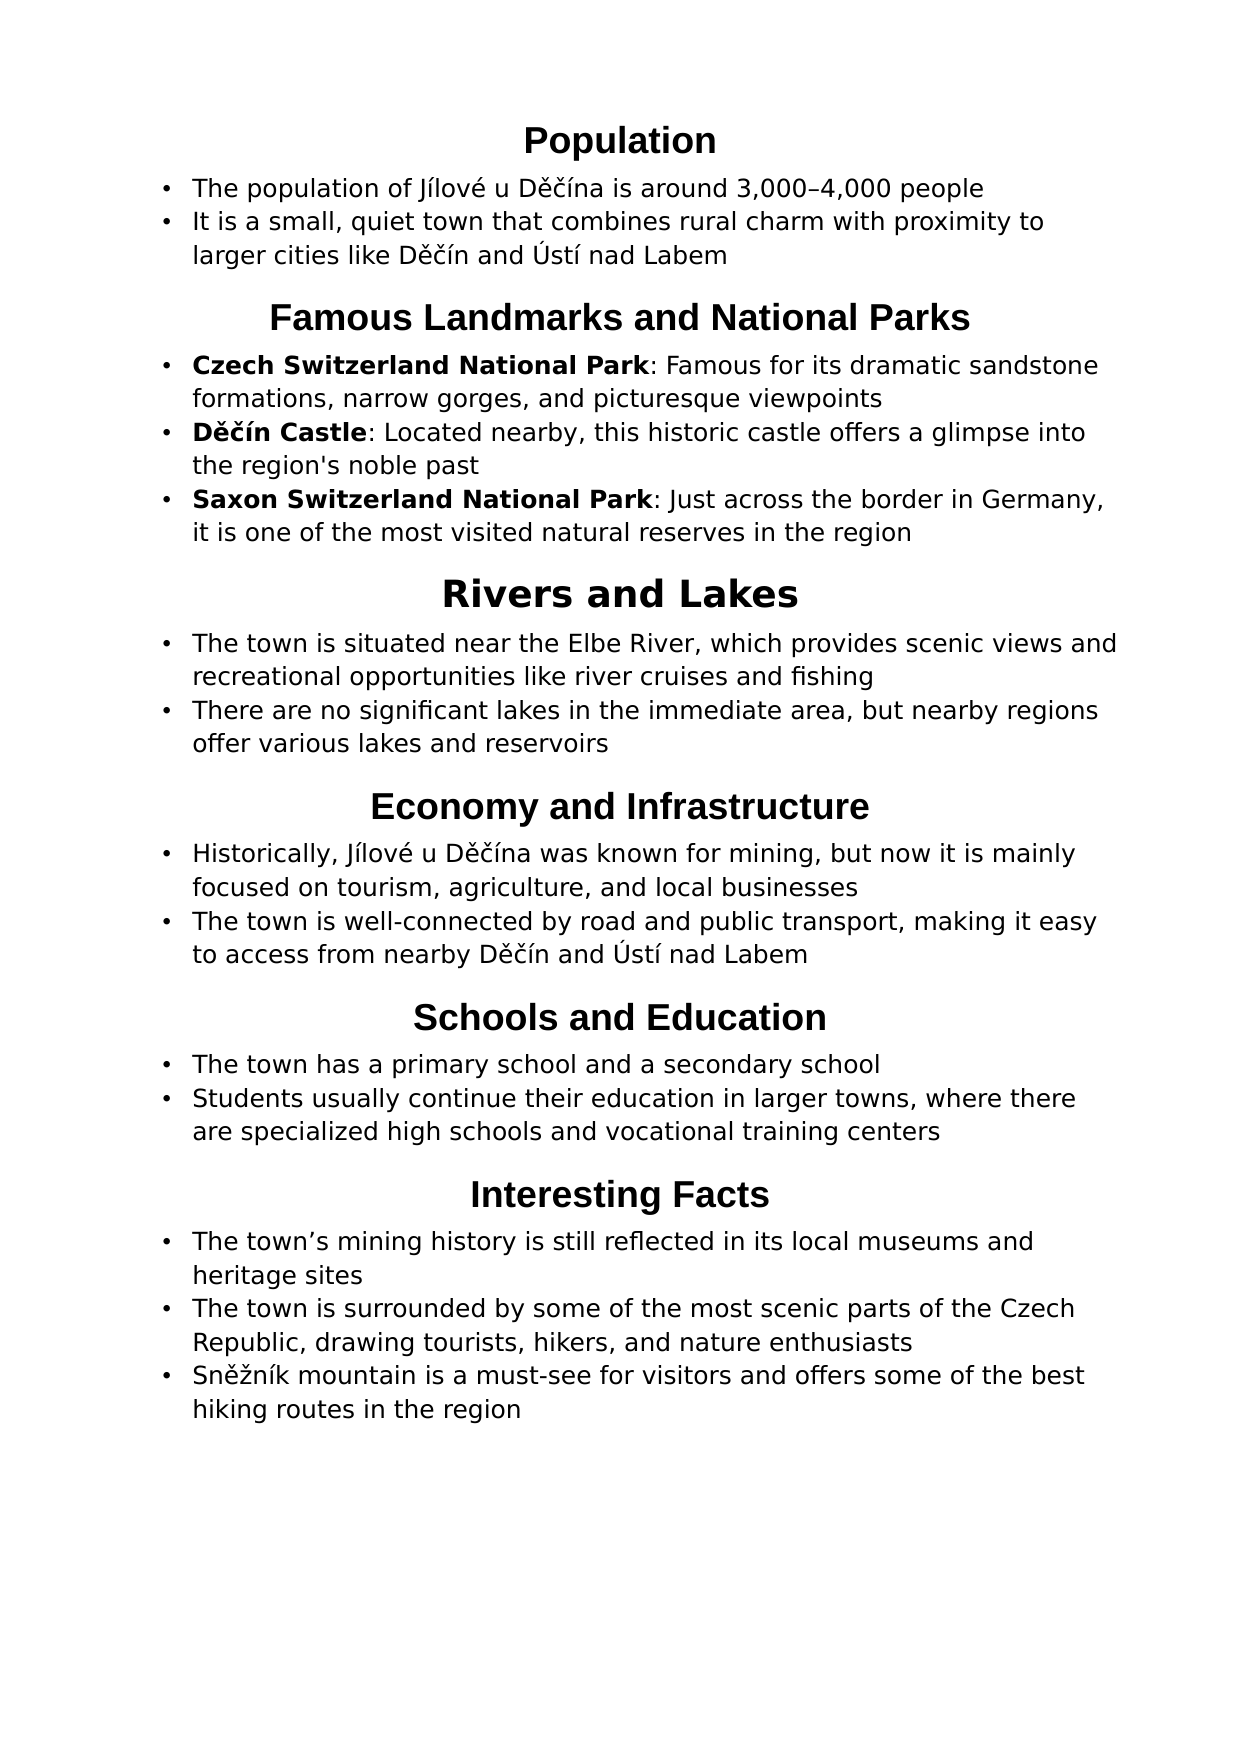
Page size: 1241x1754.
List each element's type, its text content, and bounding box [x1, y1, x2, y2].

list It is a small, quiet town that combines rural charm with proximity to larger cities like Děčín and Ústí nad Labem [162, 207, 1122, 270]
list Czech Switzerland National Park: Famous for its dramatic sandstone formations, narrow gorges, and picturesque viewpoints [162, 351, 1122, 413]
list Saxon Switzerland National Park: Just across the border in Germany, it is one of the most visited natural reserves in the region [162, 485, 1122, 548]
list The town is well-connected by road and public transport, making it easy to access from nearby Děčín and Ústí nad Labem [162, 907, 1122, 969]
list The town is surrounded by some of the most scenic parts of the Czech Republic, drawing tourists, hikers, and nature enthusiasts [162, 1294, 1122, 1357]
subtitle Population [118, 118, 1122, 161]
list The town has a primary school and a secondary school [162, 1050, 1122, 1079]
subtitle Famous Landmarks and National Parks [118, 295, 1122, 338]
subtitle Interesting Facts [118, 1172, 1122, 1215]
list Students usually continue their education in larger towns, where there are specialized high schools and vocational training centers [162, 1084, 1122, 1147]
list The town is situated near the Elbe River, which provides scenic views and recreational opportunities like river cruises and fishing [162, 629, 1122, 692]
list Děčín Castle: Located nearby, this historic castle offers a glimpse into the region's noble past [162, 418, 1122, 481]
subtitle Rivers and Lakes [118, 573, 1122, 617]
list There are no significant lakes in the immediate area, but nearby regions offer various lakes and reservoirs [162, 696, 1122, 759]
list Historically, Jílové u Děčína was known for mining, but now it is mainly focused on tourism, agriculture, and local businesses [162, 840, 1122, 902]
list Sněžník mountain is a must-see for visitors and offers some of the best hiking routes in the region [162, 1362, 1122, 1424]
list The town’s mining history is still reflected in its local museums and heritage sites [162, 1227, 1122, 1290]
subtitle Economy and Infrastructure [118, 784, 1122, 827]
subtitle Schools and Education [118, 995, 1122, 1038]
list The population of Jílové u Děčína is around 3,000–4,000 people [162, 174, 1122, 203]
